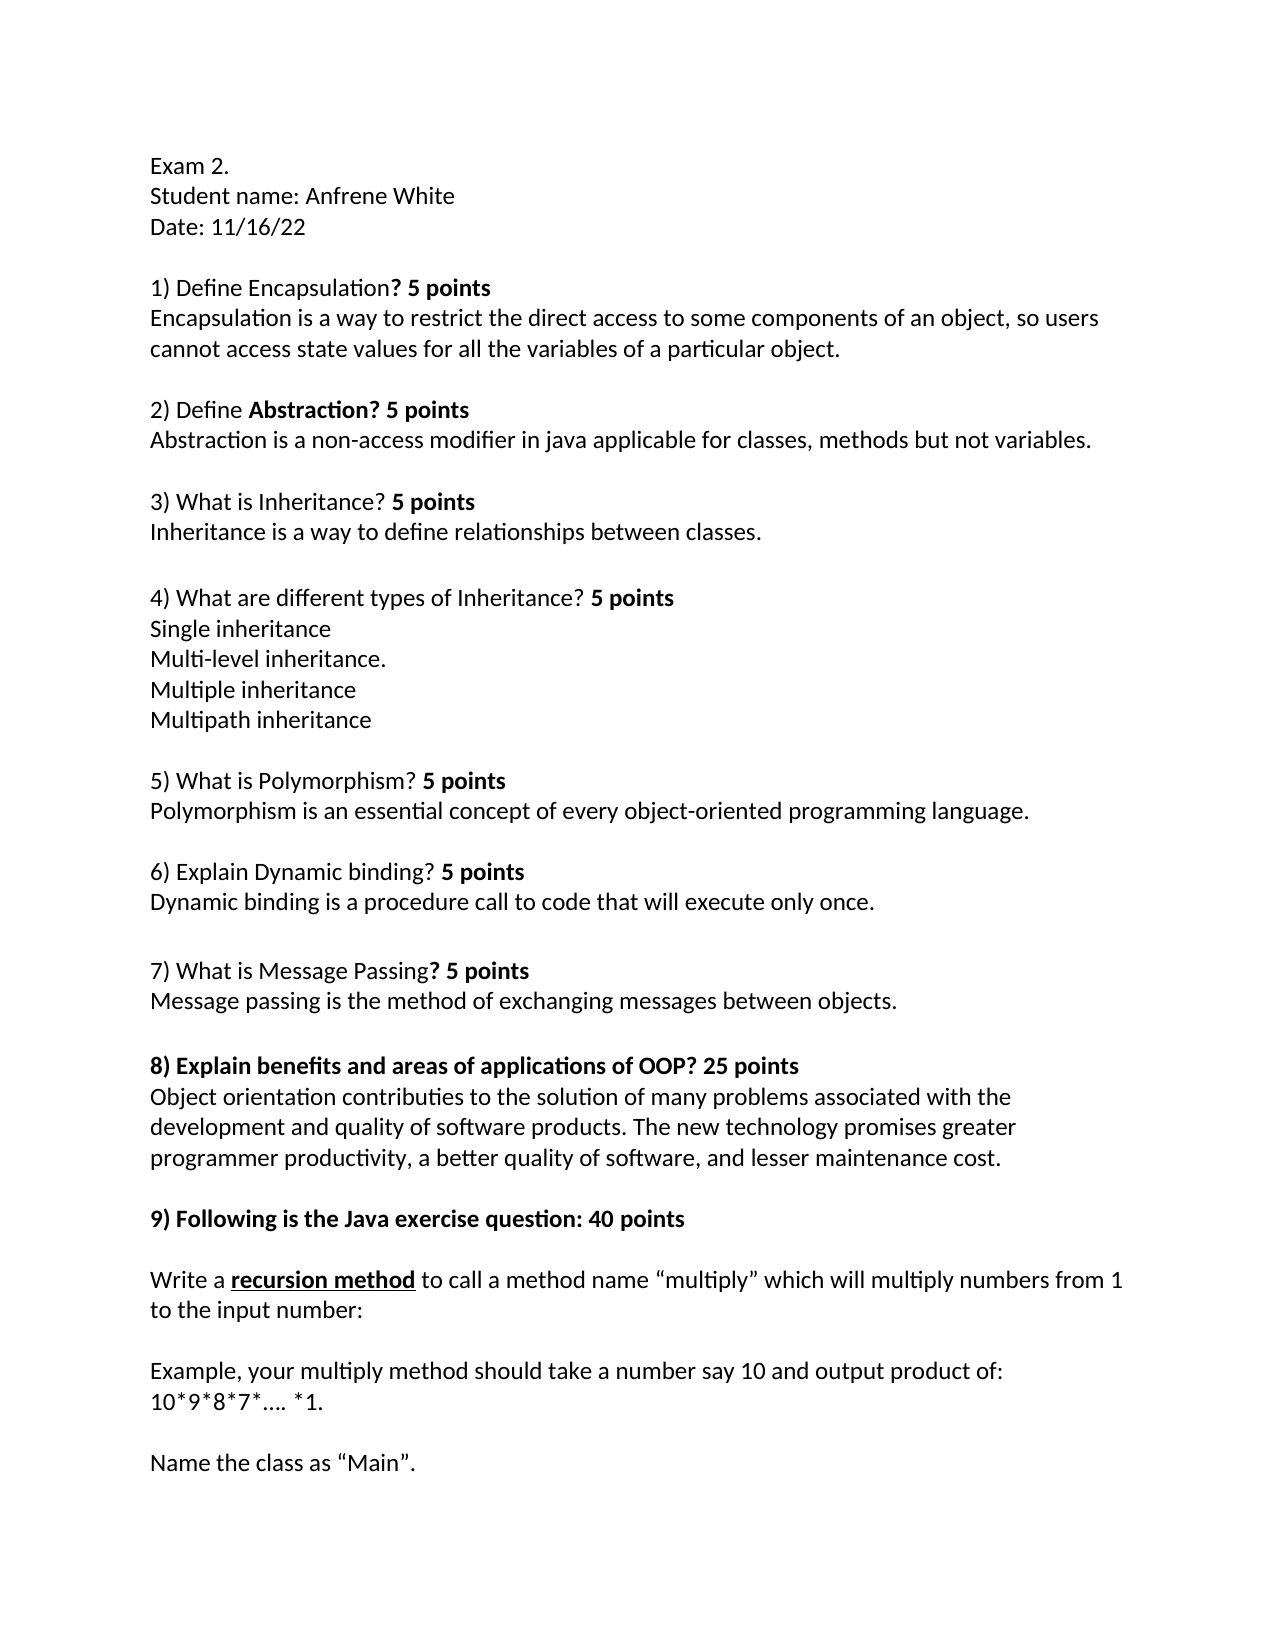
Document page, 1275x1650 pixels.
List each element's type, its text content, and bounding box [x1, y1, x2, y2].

text Message passing is the method of exchanging messages between objects. [150, 986, 1125, 1016]
text 1) Define Encapsulation? 5 points [150, 272, 1125, 303]
text Single inheritance [150, 613, 1125, 643]
text Write a recursion method to call a method name “multiply” which will multiply numbers from 1 to the input number: [150, 1264, 1125, 1325]
text Inheritance is a way to define relationships between classes. [150, 516, 1125, 547]
text Date: 11/16/22 [150, 211, 1125, 242]
text Multi-level inheritance. [150, 643, 1125, 674]
text 4) What are different types of Inheritance? 5 points [150, 582, 1125, 613]
text Polymorphism is an essential concept of every object-oriented programming language. [150, 795, 1125, 826]
text Multiple inheritance [150, 674, 1125, 704]
text Abstraction is a non-access modifier in java applicable for classes, methods but not variables. [150, 425, 1125, 455]
text 5) What is Polymorphism? 5 points [150, 765, 1125, 795]
text Multipath inheritance [150, 704, 1125, 735]
text Dynamic binding is a procedure call to code that will execute only once. [150, 886, 1125, 917]
text 3) What is Inheritance? 5 points [150, 486, 1125, 516]
text 7) What is Message Passing? 5 points [150, 955, 1125, 986]
text Name the class as “Main”. [150, 1447, 1125, 1477]
text Encapsulation is a way to restrict the direct access to some components of an object, so users cannot access state values for all the variables of a particular object. [150, 303, 1125, 364]
text Object orientation contributies to the solution of many problems associated with the development and quality of software products. The new technology promises greater programmer productivity, a better quality of software, and lesser maintenance cost. [150, 1081, 1125, 1172]
text 2) Define Abstraction? 5 points [150, 394, 1125, 425]
text Example, your multiply method should take a number say 10 and output product of: 10*9*8*7*…. *1. [150, 1355, 1125, 1416]
text Exam 2. [150, 150, 1125, 181]
text 8) Explain benefits and areas of applications of OOP? 25 points [150, 1050, 1125, 1081]
text 6) Explain Dynamic binding? 5 points [150, 856, 1125, 886]
text Student name: Anfrene White [150, 181, 1125, 211]
text 9) Following is the Java exercise question: 40 points [150, 1203, 1125, 1233]
